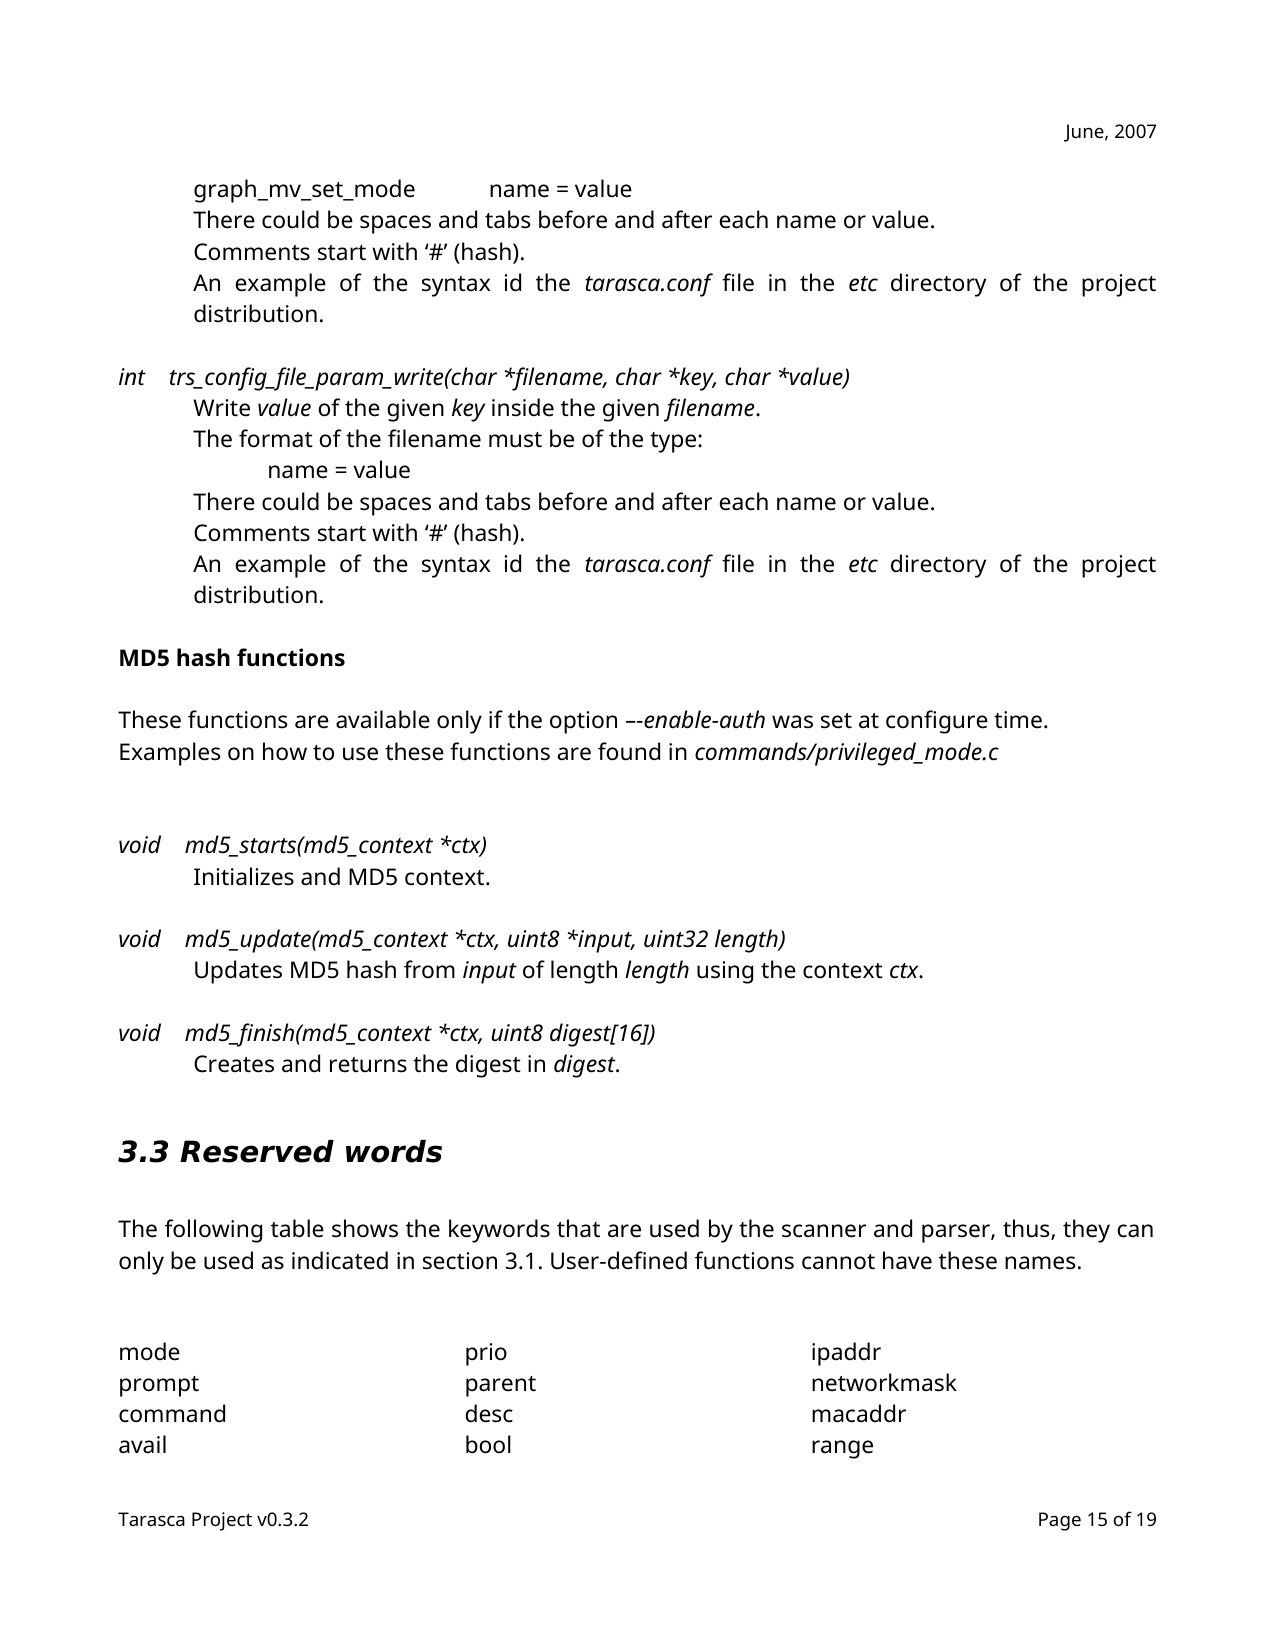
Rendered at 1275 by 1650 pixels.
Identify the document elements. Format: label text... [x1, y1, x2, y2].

table_cell networkmask [811, 1367, 1157, 1398]
table_header mode [118, 1336, 464, 1367]
text Write value of the given key inside the given filename. [193, 392, 1157, 423]
text The following table shows the keywords that are used by the scanner and parser, thus, they can only be used as indicated in section 3.1. User-defined functions cannot have these names. [118, 1213, 1157, 1276]
text Initializes and MD5 context. [193, 861, 1157, 892]
text The format of the filename must be of the type: [193, 423, 1157, 454]
text void md5_finish(md5_context *ctx, uint8 digest[16]) [118, 1017, 1157, 1048]
table_header prio [464, 1336, 811, 1367]
table_cell desc [464, 1398, 811, 1429]
text An example of the syntax id the tarasca.conf file in the etc directory of the project distribution. [193, 548, 1157, 611]
table_cell bool [464, 1429, 811, 1461]
text graph_mv_set_mode name = value [193, 173, 1157, 204]
text int trs_config_file_param_write(char *filename, char *key, char *value) [118, 361, 1157, 392]
text Comments start with ‘#’ (hash). [193, 517, 1157, 548]
text Creates and returns the digest in digest. [193, 1048, 1157, 1079]
text Updates MD5 hash from input of length length using the context ctx. [193, 954, 1157, 986]
text Examples on how to use these functions are found in commands/privileged_mode.c [118, 736, 1157, 767]
table_cell parent [464, 1367, 811, 1398]
table_cell prompt [118, 1367, 464, 1398]
text void md5_starts(md5_context *ctx) [118, 829, 1157, 861]
table_cell avail [118, 1429, 464, 1461]
text void md5_update(md5_context *ctx, uint8 *input, uint32 length) [118, 923, 1157, 954]
table_cell macaddr [811, 1398, 1157, 1429]
text There could be spaces and tabs before and after each name or value. [193, 204, 1157, 236]
text Comments start with ‘#’ (hash). [193, 236, 1157, 267]
text An example of the syntax id the tarasca.conf file in the etc directory of the project distribution. [193, 267, 1157, 329]
text name = value [193, 454, 1157, 486]
text MD5 hash functions [118, 642, 1157, 673]
text These functions are available only if the option –-enable-auth was set at configure time. [118, 704, 1157, 736]
table_cell range [811, 1429, 1157, 1461]
text There could be spaces and tabs before and after each name or value. [193, 486, 1157, 517]
table_header ipaddr [811, 1336, 1157, 1367]
table_cell command [118, 1398, 464, 1429]
subtitle 3.3 Reserved words [118, 1136, 1157, 1169]
